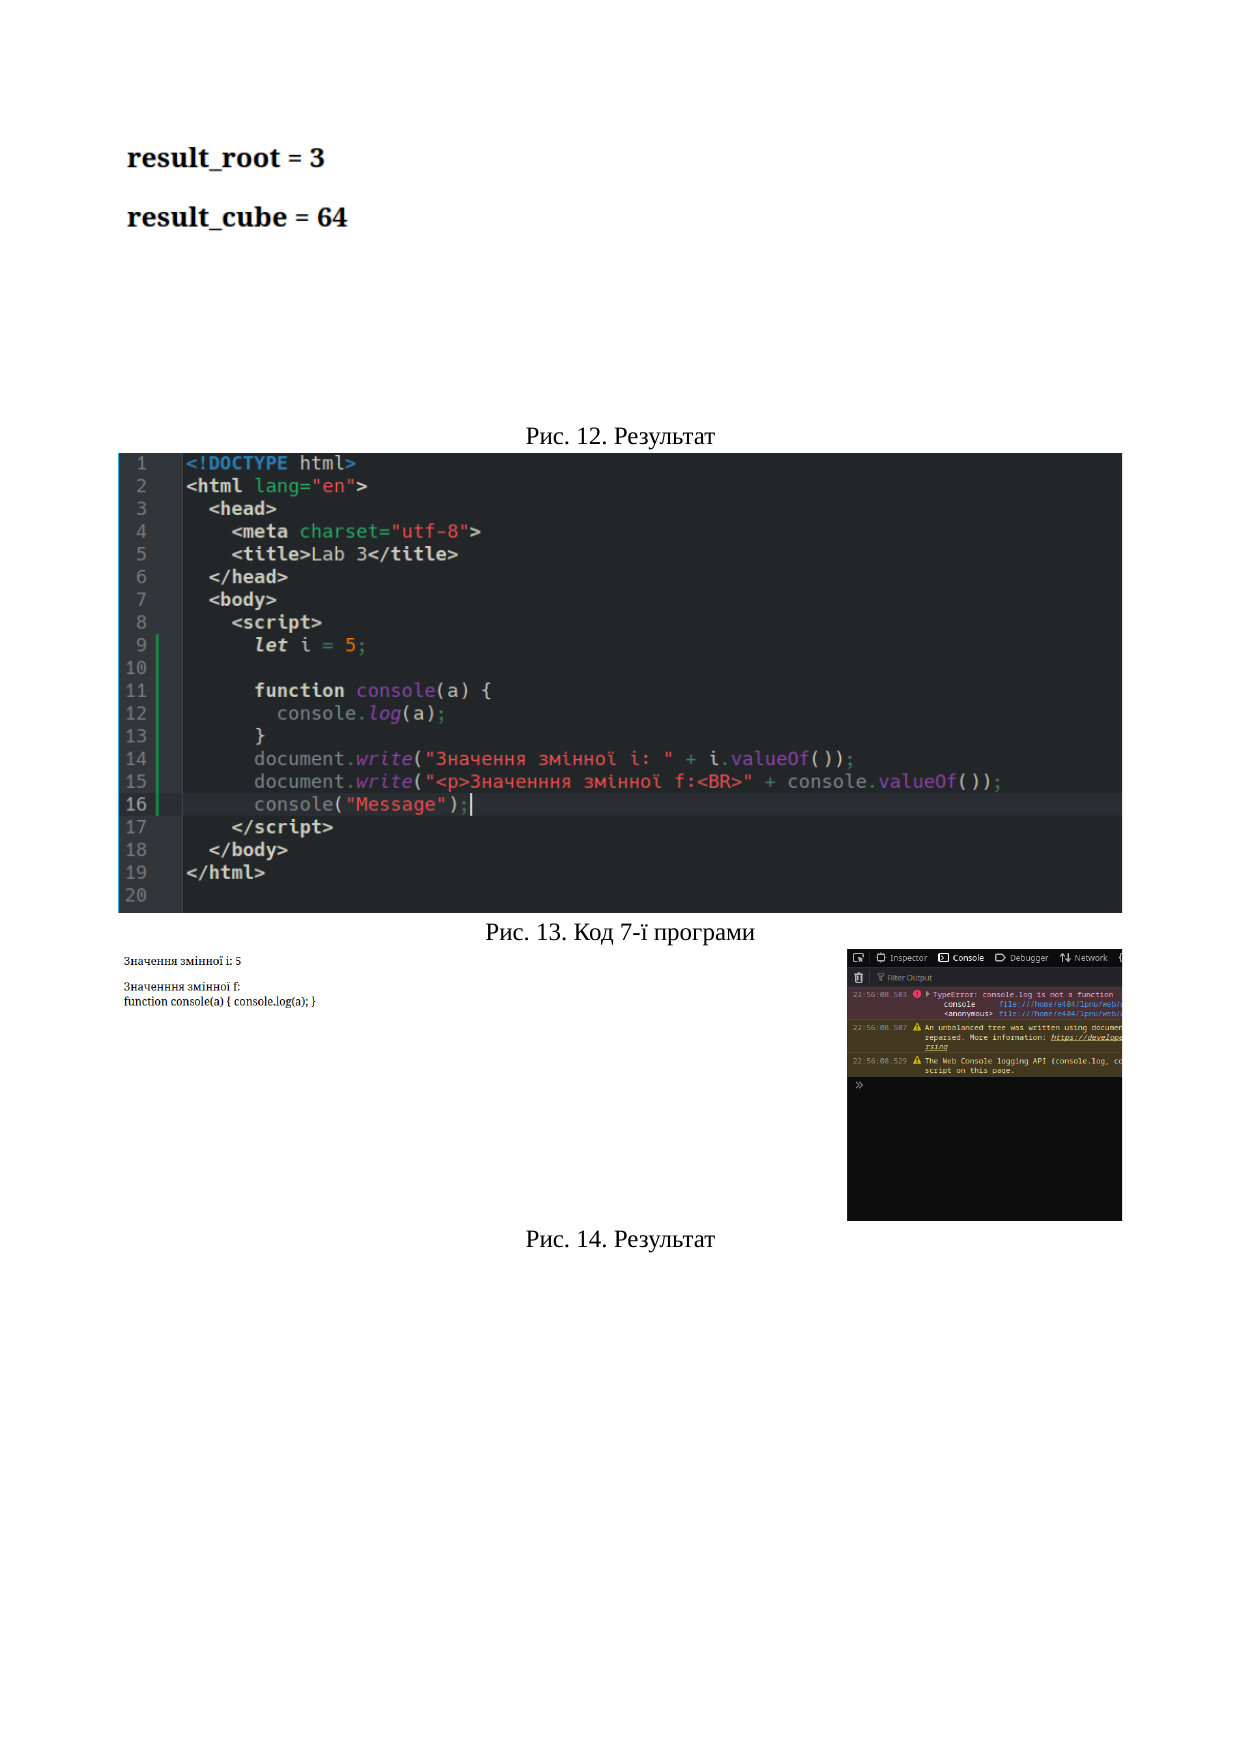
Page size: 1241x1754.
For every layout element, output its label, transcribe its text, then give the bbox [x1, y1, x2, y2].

text Рис. 12. Результат [118, 417, 1122, 449]
picture [118, 453, 1123, 913]
picture [118, 118, 1123, 417]
text Рис. 14. Результат [118, 1221, 1122, 1253]
text Рис. 13. Код 7-ї програми [118, 913, 1122, 946]
picture [118, 949, 1123, 1221]
